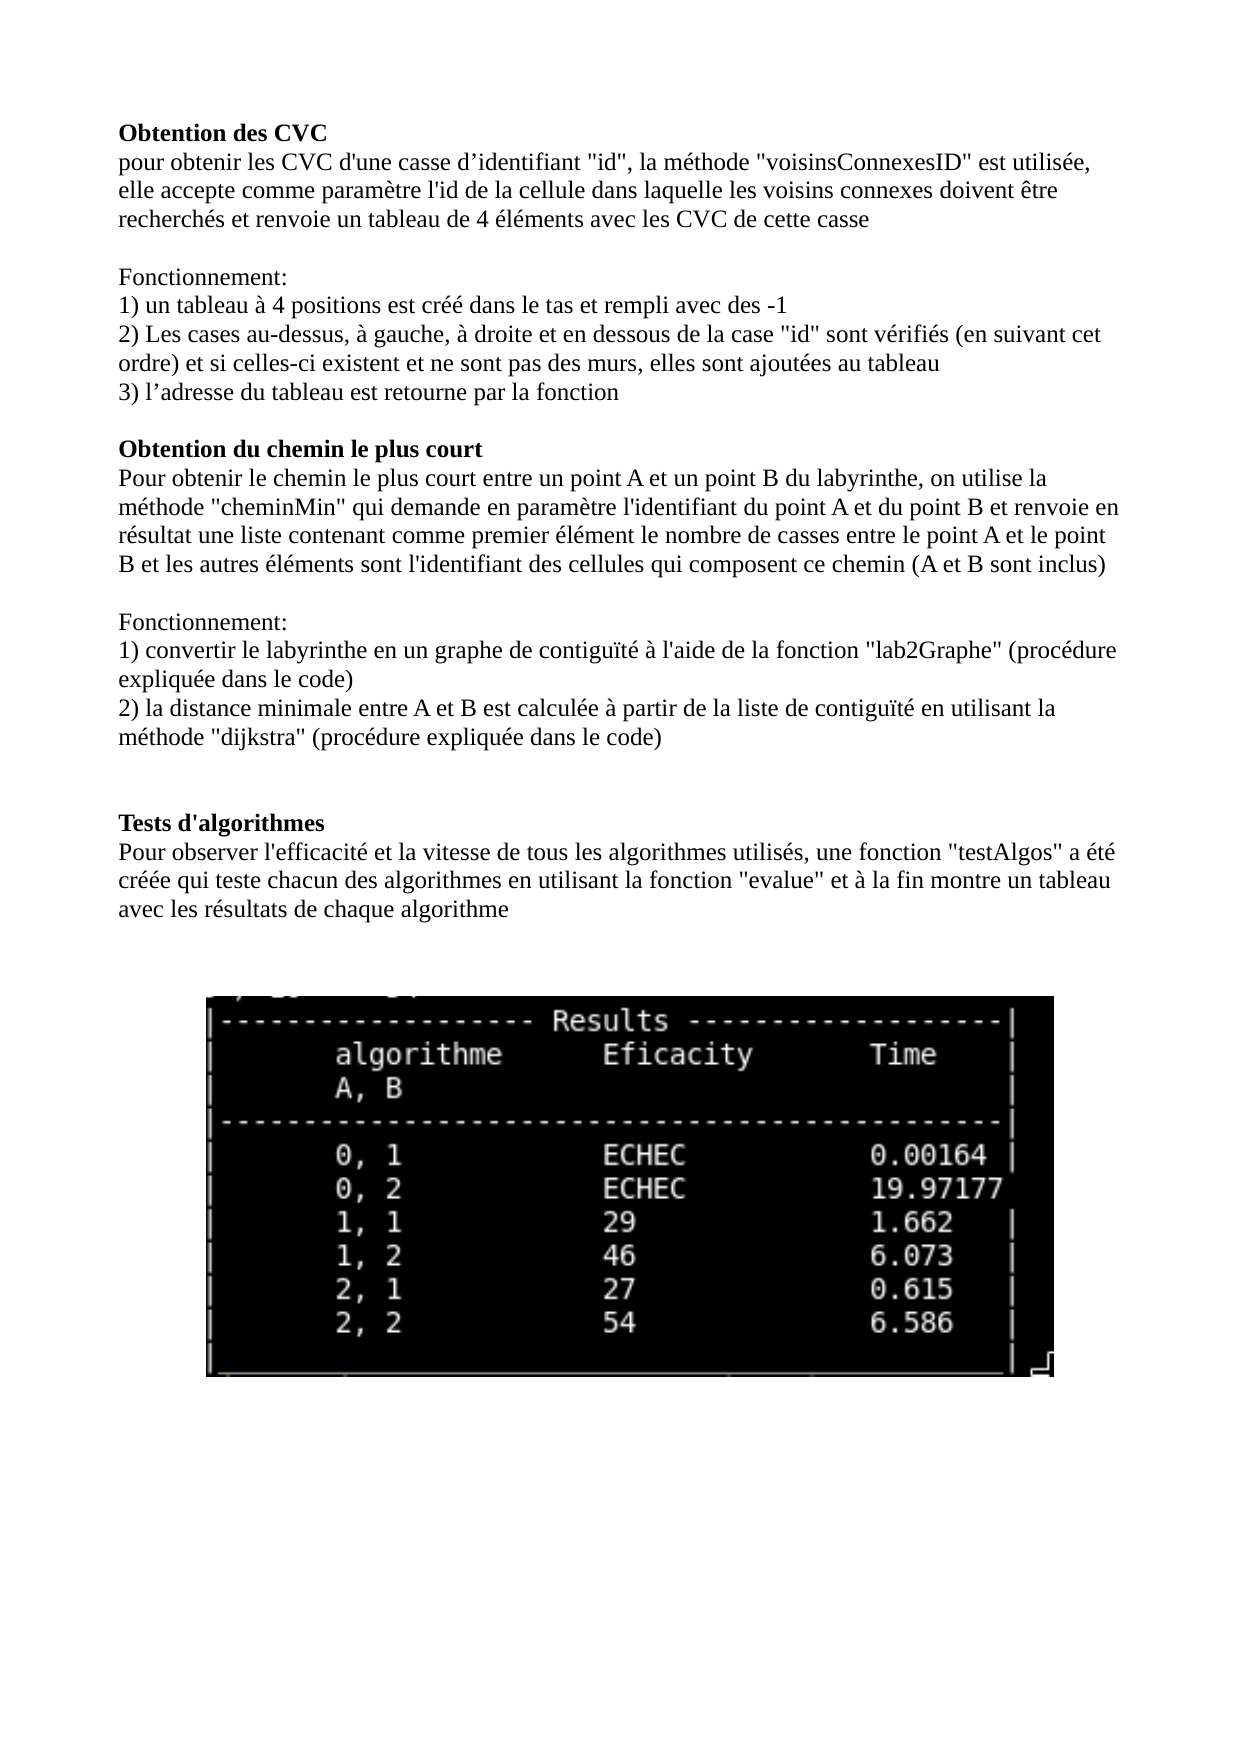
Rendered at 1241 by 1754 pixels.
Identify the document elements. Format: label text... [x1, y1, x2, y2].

text 1) un tableau à 4 positions est créé dans le tas et rempli avec des -1 [118, 291, 1122, 319]
text 3) l’adresse du tableau est retourne par la fonction [118, 377, 1122, 406]
text Fonctionnement: [118, 607, 1122, 636]
text pour obtenir les CVC d'une casse d’identifiant "id", la méthode "voisinsConnexesID" est utilisée, elle accepte comme paramètre l'id de la cellule dans laquelle les voisins connexes doivent être recherchés et renvoie un tableau de 4 éléments avec les CVC de cette casse [118, 147, 1122, 233]
text 2) la distance minimale entre A et B est calculée à partir de la liste de contiguïté en utilisant la méthode "dijkstra" (procédure expliquée dans le code) [118, 693, 1122, 751]
text Tests d'algorithmes [118, 808, 1122, 837]
text Pour obtenir le chemin le plus court entre un point A et un point B du labyrinthe, on utilise la méthode "cheminMin" qui demande en paramètre l'identifiant du point A et du point B et renvoie en résultat une liste contenant comme premier élément le nombre de casses entre le point A et le point B et les autres éléments sont l'identifiant des cellules qui composent ce chemin (A et B sont inclus) [118, 463, 1122, 578]
text Fonctionnement: [118, 262, 1122, 291]
text 1) convertir le labyrinthe en un graphe de contiguïté à l'aide de la fonction "lab2Graphe" (procédure expliquée dans le code) [118, 636, 1122, 693]
text 2) Les cases au-dessus, à gauche, à droite et en dessous de la case "id" sont vérifiés (en suivant cet ordre) et si celles-ci existent et ne sont pas des murs, elles sont ajoutées au tableau [118, 319, 1122, 377]
text Pour observer l'efficacité et la vitesse de tous les algorithmes utilisés, une fonction "testAlgos" a été créée qui teste chacun des algorithmes en utilisant la fonction "evalue" et à la fin montre un tableau avec les résultats de chaque algorithme [118, 837, 1122, 923]
picture [206, 996, 1054, 1377]
text Obtention du chemin le plus court [118, 434, 1122, 463]
text Obtention des CVC [118, 118, 1122, 147]
